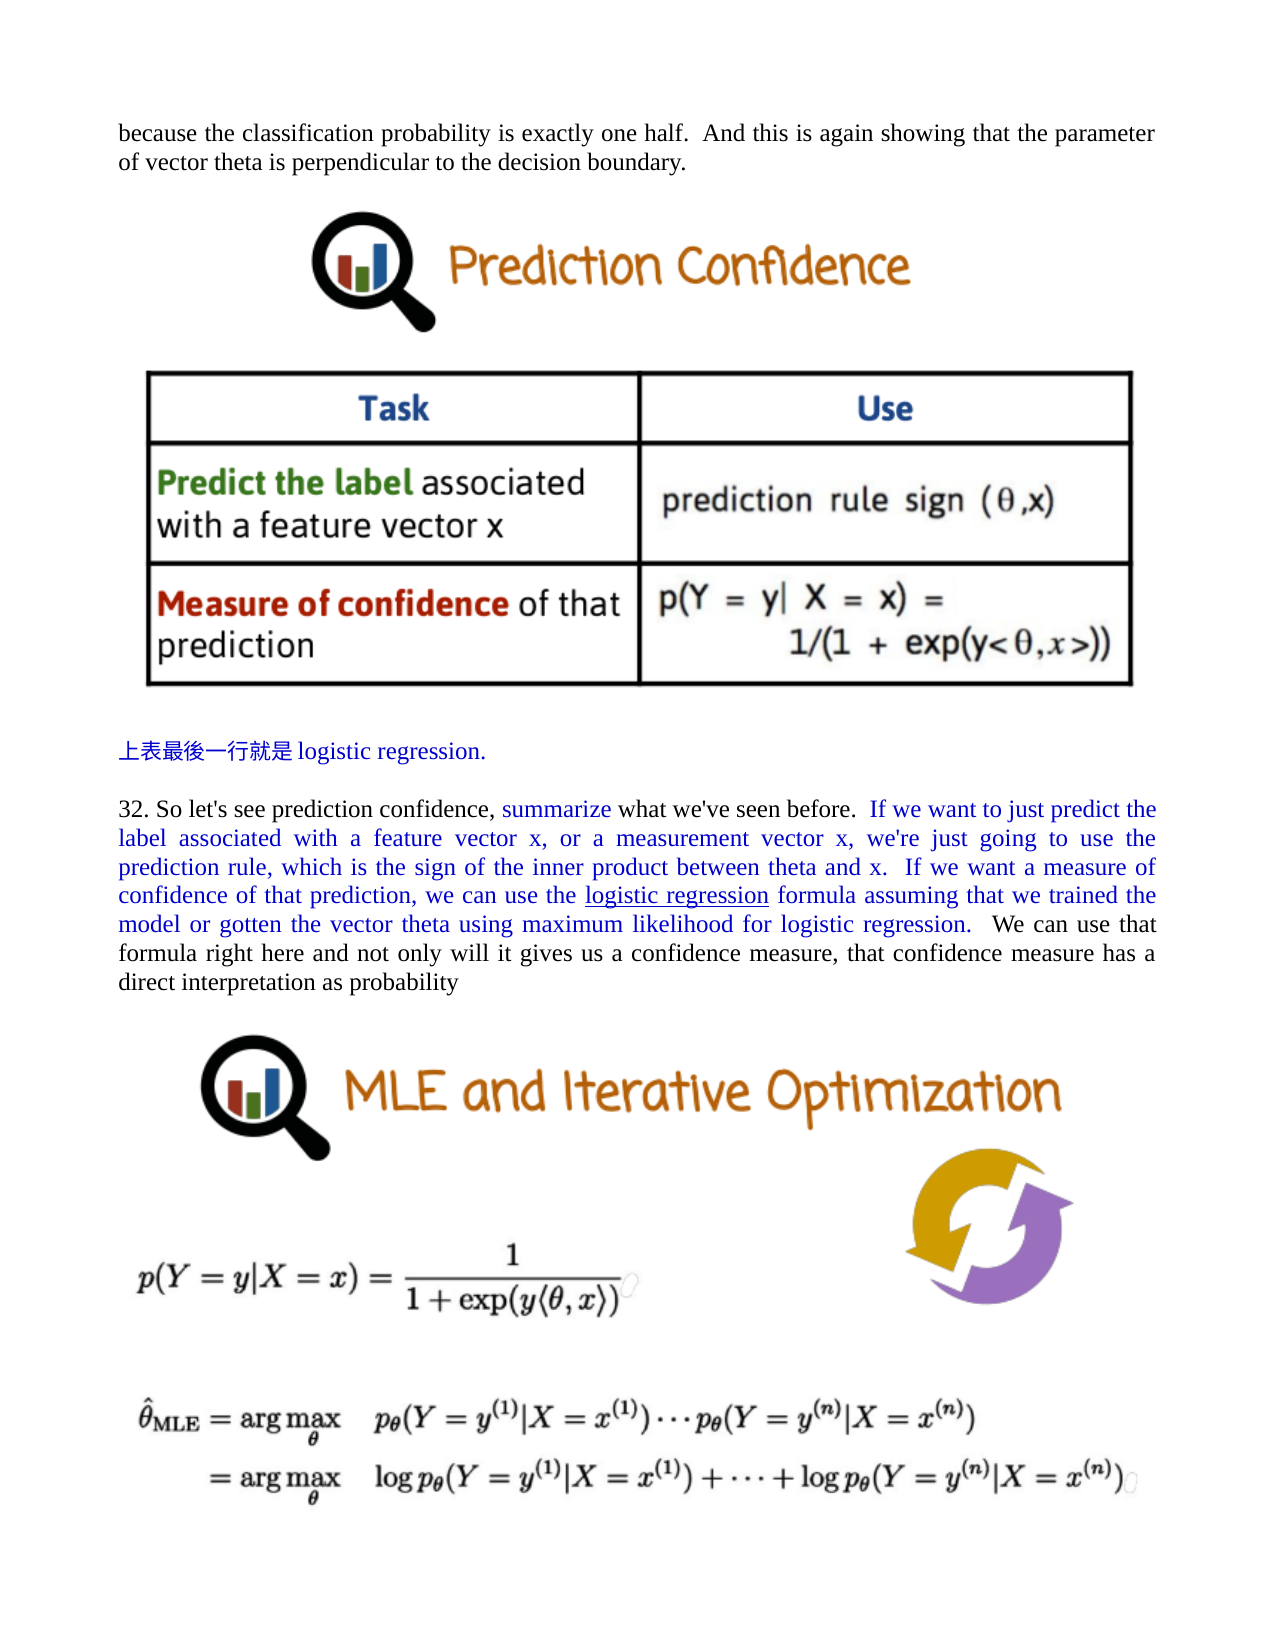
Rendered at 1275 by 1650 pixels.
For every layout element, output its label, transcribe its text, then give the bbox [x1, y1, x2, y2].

text 32. So let's see prediction confidence, summarize what we've seen before. If we want to just predict the label associated with a feature vector x, or a measurement vector x, we're just going to use the prediction rule, which is the sign of the inner product between theta and x. If we want a measure of confidence of that prediction, we can use the logistic regression formula assuming that we trained the model or gotten the vector theta using maximum likelihood for logistic regression. We can use that formula right here and not only will it gives us a confidence measure, that confidence measure has a direct interpretation as probability [118, 794, 1157, 996]
text because the classification probability is exactly one half. And this is again showing that the parameter of vector theta is perpendicular to the decision boundary. [118, 118, 1157, 176]
picture [118, 1024, 1157, 1514]
text 上表最後一行就是logistic regression. [118, 734, 1157, 766]
picture [118, 204, 1157, 706]
